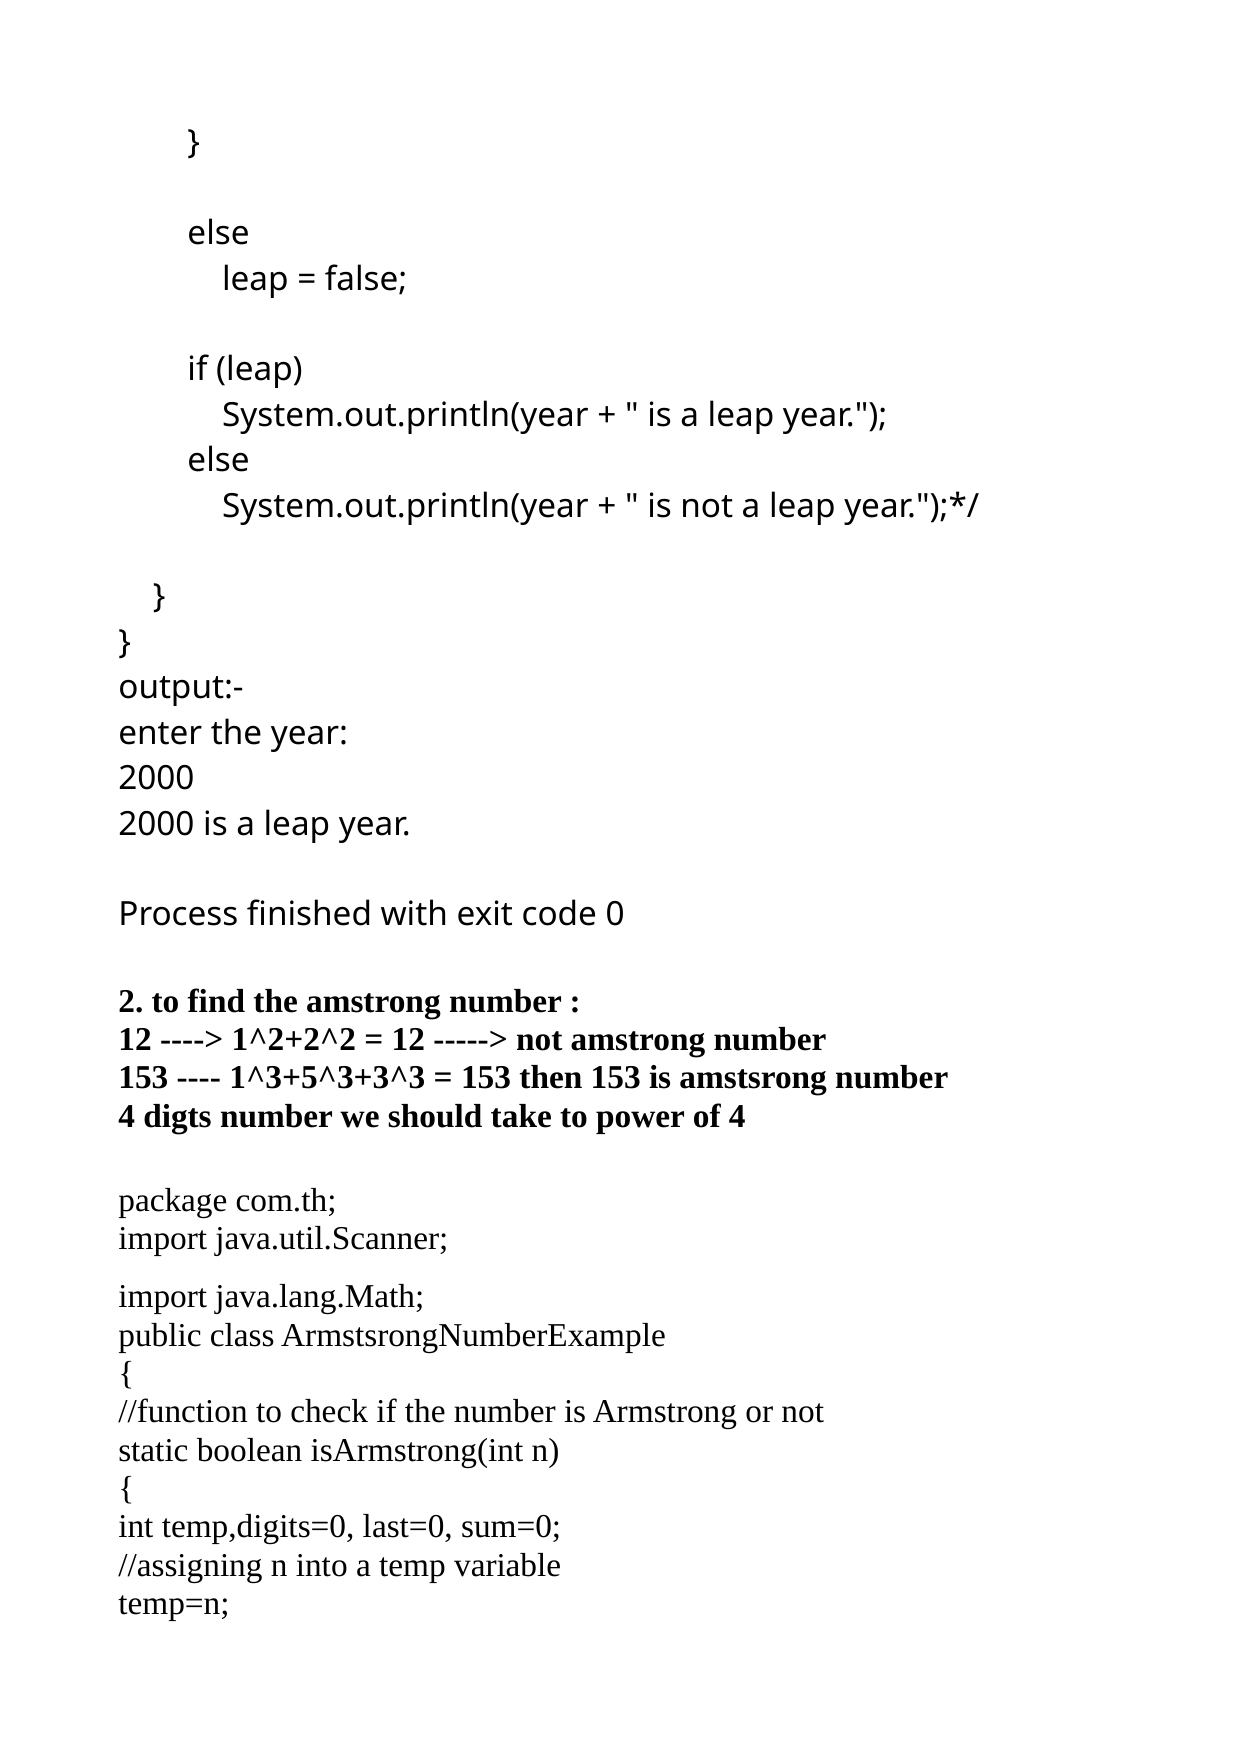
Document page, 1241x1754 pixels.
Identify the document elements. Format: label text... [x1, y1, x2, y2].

text enter the year: [118, 708, 1122, 754]
text } [118, 118, 1122, 163]
text else [118, 436, 1122, 481]
list public class ArmstsrongNumberExample [118, 1315, 1122, 1353]
text System.out.println(year + " is not a leap year.");*/ [118, 481, 1122, 527]
text else [118, 209, 1122, 254]
text } [118, 618, 1122, 663]
text output:- [118, 663, 1122, 708]
list //function to check if the number is Armstrong or not [118, 1392, 1122, 1430]
text Process finished with exit code 0 [118, 890, 1122, 936]
text 2. to find the amstrong number : 12 ----> 1^2+2^2 = 12 -----> not amstrong number 153 ---- 1^3+5^3+3^3 = 153 then 153 is amstsrong number 4 digts number we should take to power of 4 [118, 981, 1122, 1134]
text 2000 [118, 754, 1122, 799]
list //assigning n into a temp variable [118, 1545, 1122, 1583]
text 2000 is a leap year. [118, 799, 1122, 845]
list static boolean isArmstrong(int n) [118, 1430, 1122, 1468]
list int temp,digits=0, last=0, sum=0; [118, 1507, 1122, 1545]
text if (leap) [118, 345, 1122, 391]
list import java.lang.Math; [118, 1277, 1122, 1315]
text package com.th; [118, 1180, 1122, 1218]
text leap = false; [118, 254, 1122, 300]
text } [118, 572, 1122, 618]
text import java.util.Scanner; [118, 1218, 1122, 1256]
list { [118, 1468, 1122, 1507]
list temp=n; [118, 1583, 1122, 1622]
list { [118, 1353, 1122, 1392]
text System.out.println(year + " is a leap year."); [118, 391, 1122, 436]
